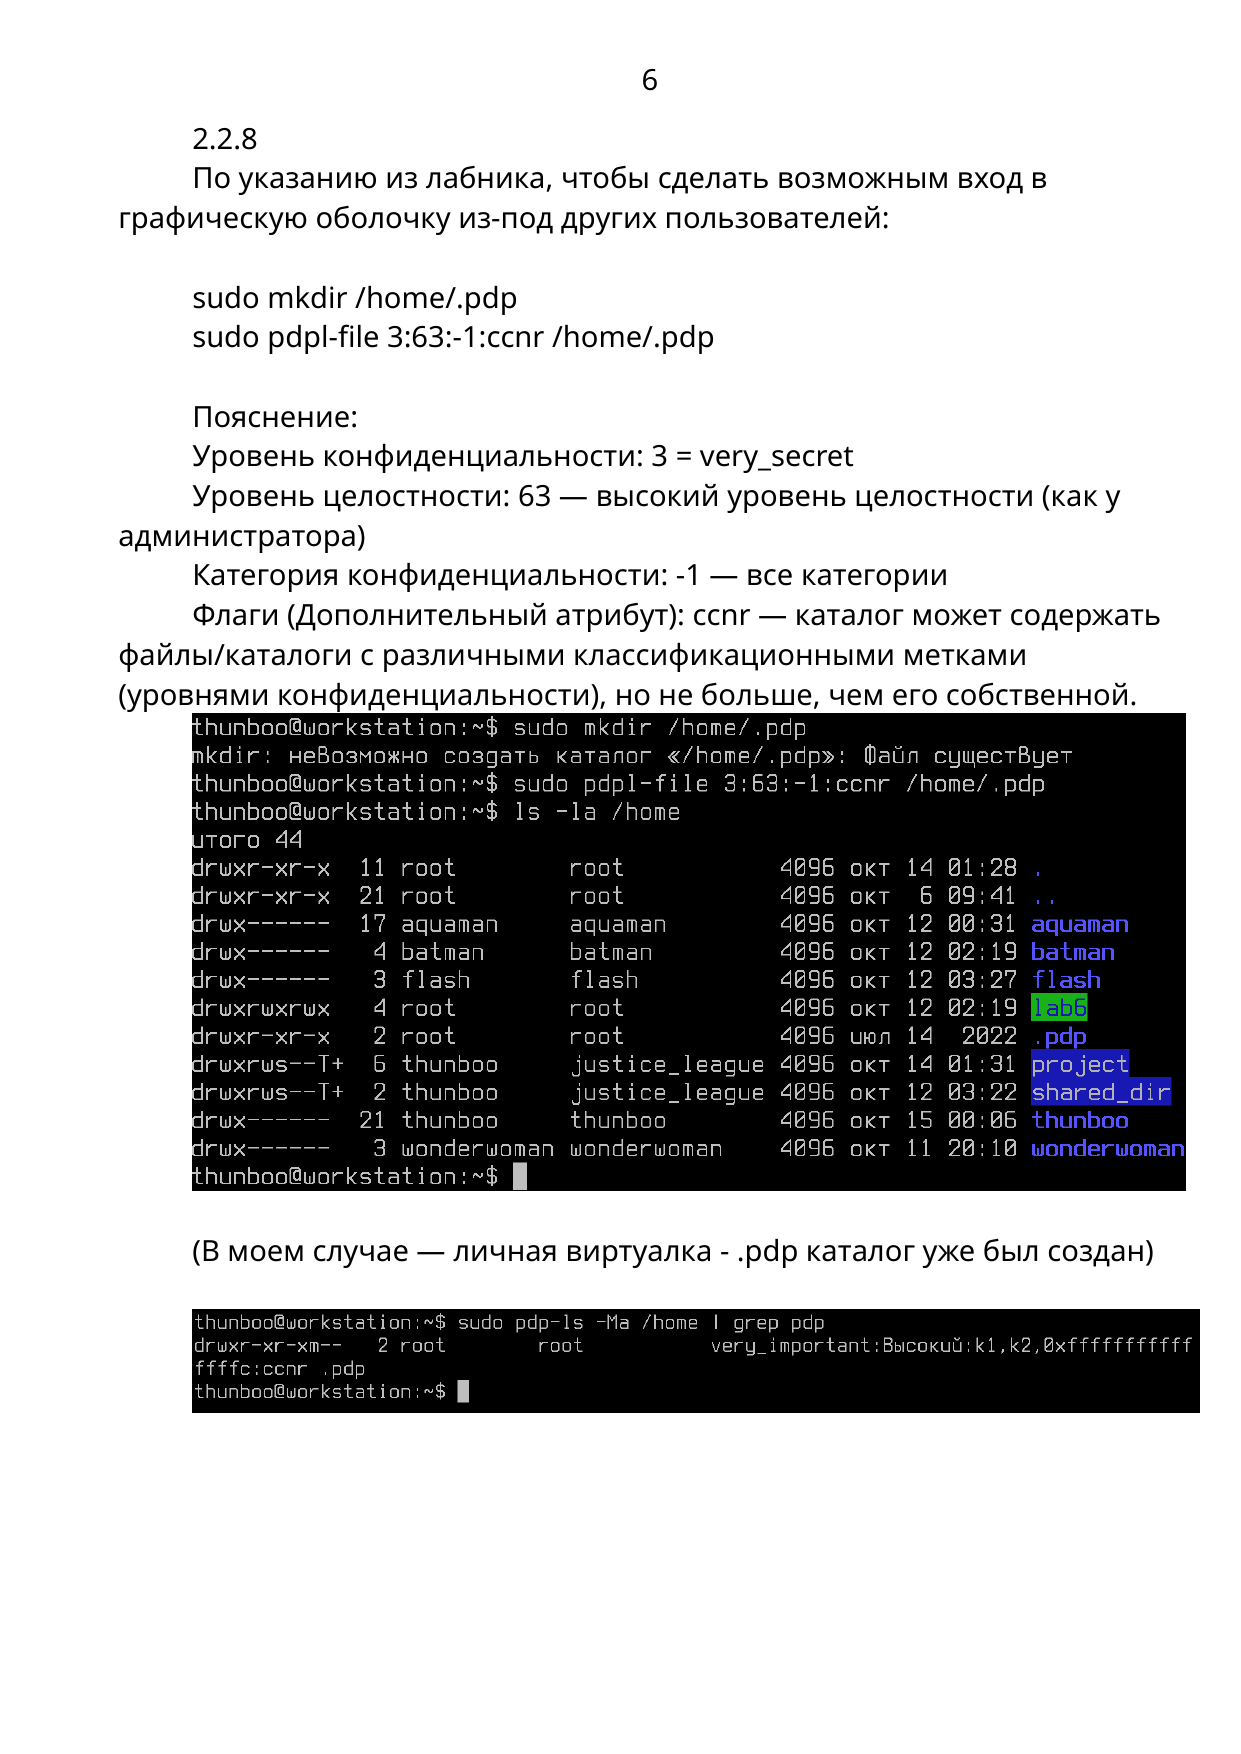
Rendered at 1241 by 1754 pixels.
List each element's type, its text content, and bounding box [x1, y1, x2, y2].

text Категория конфиденциальности: -1 — все категории [118, 555, 1181, 594]
text sudo mkdir /home/.pdp [118, 277, 1181, 317]
picture [192, 1309, 1200, 1413]
picture [192, 713, 1186, 1191]
text sudo pdpl-file 3:63:-1:ccnr /home/.pdp [118, 317, 1181, 356]
text Флаги (Дополнительный атрибут): ccnr — каталог может содержать файлы/каталоги с различными классификационными метками (уровнями конфиденциальности), но не больше, чем его собственной. [118, 594, 1181, 713]
text 2.2.8 [118, 118, 1181, 158]
text По указанию из лабника, чтобы сделать возможным вход в графическую оболочку из-под других пользователей: [118, 158, 1181, 277]
text (В моем случае — личная виртуалка - .pdp каталог уже был создан) [118, 1230, 1181, 1269]
text Уровень целостности: 63 — высокий уровень целостности (как у администратора) [118, 475, 1181, 555]
text Пояснение: [118, 396, 1181, 436]
text Уровень конфиденциальности: 3 = very_secret [118, 436, 1181, 475]
